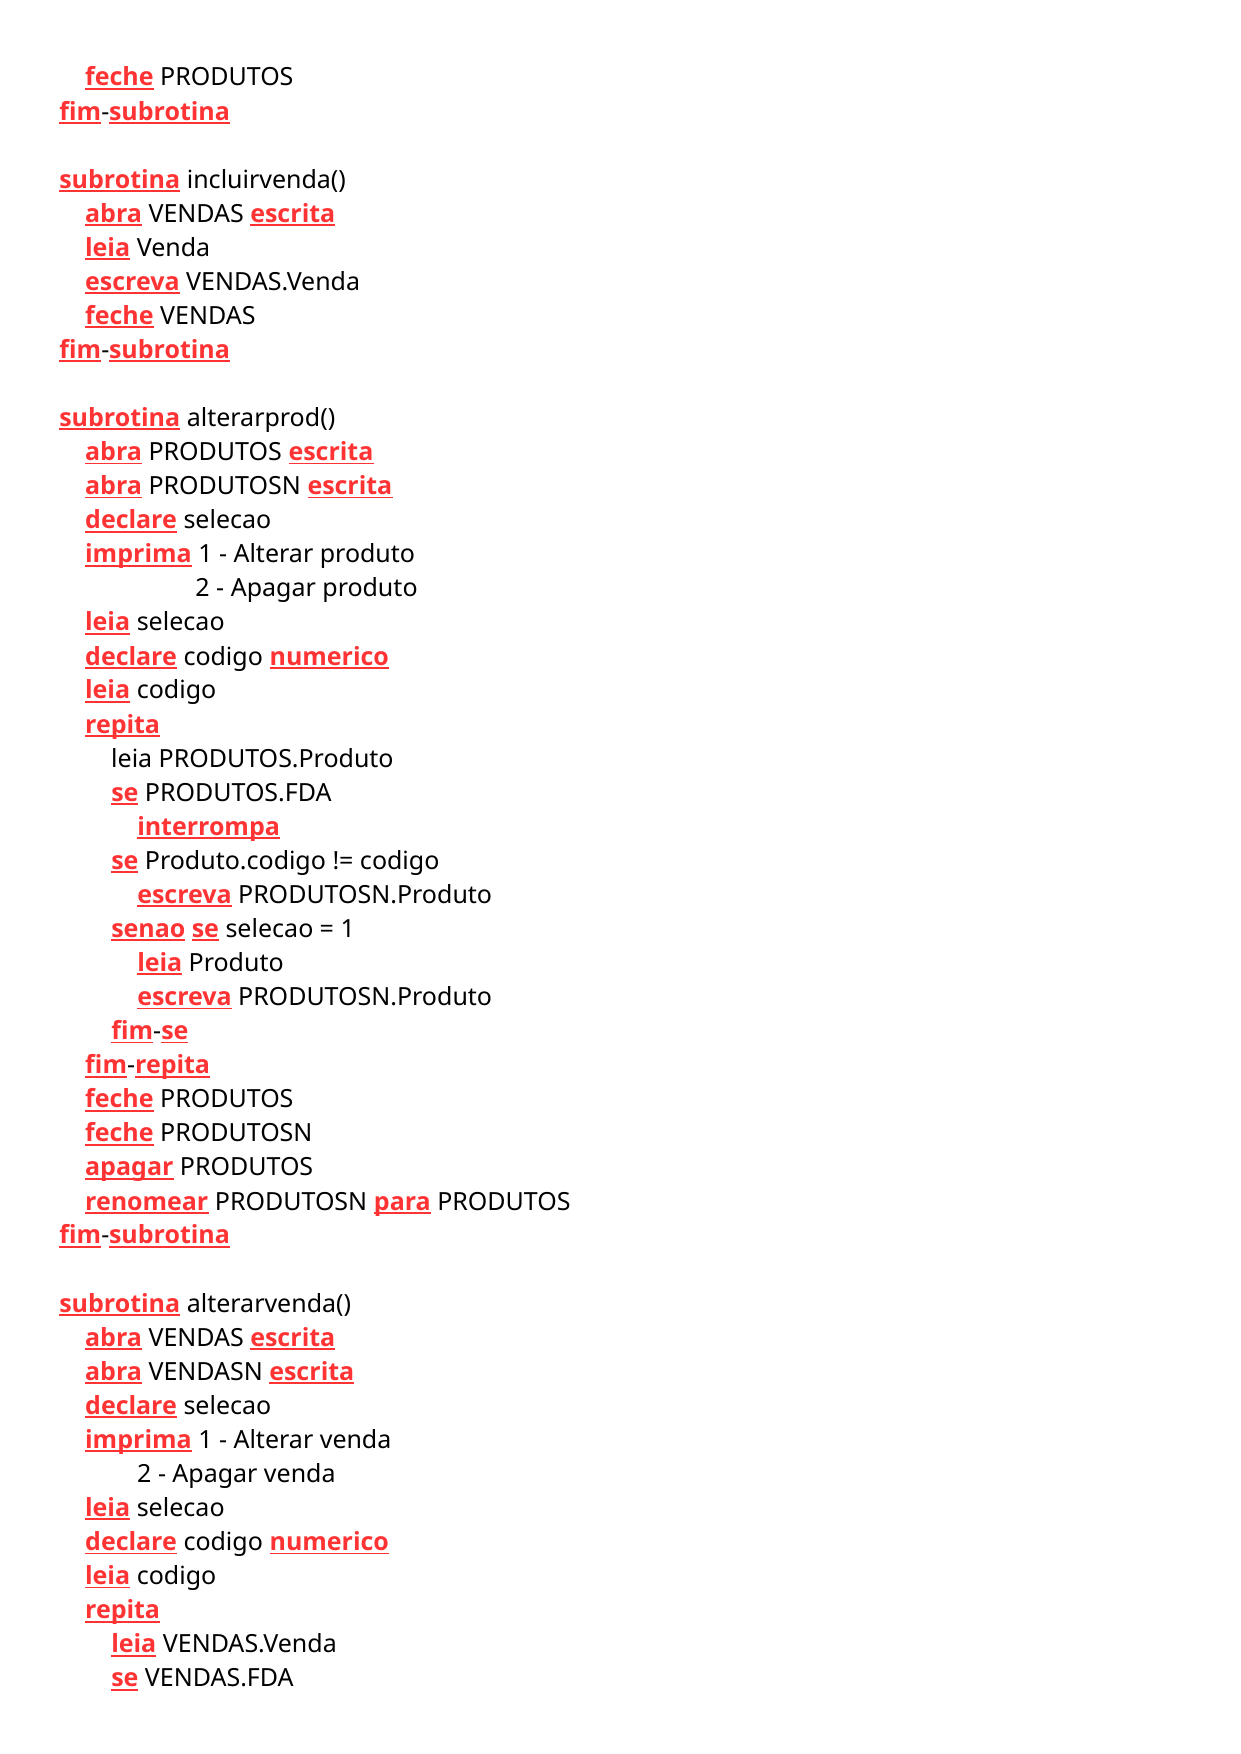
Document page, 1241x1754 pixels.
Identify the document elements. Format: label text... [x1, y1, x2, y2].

text se PRODUTOS.FDA [59, 774, 1181, 808]
text imprima 1 - Alterar produto [59, 536, 1181, 570]
text repita [59, 1592, 1181, 1626]
text 2 - Apagar venda [59, 1456, 1181, 1490]
text renomear PRODUTOSN para PRODUTOS [59, 1183, 1181, 1217]
text fim-se [59, 1013, 1181, 1047]
text interrompa [59, 808, 1181, 842]
text leia selecao [59, 1490, 1181, 1524]
text fim-subrotina [59, 1217, 1181, 1251]
text abra VENDASN escrita [59, 1353, 1181, 1387]
text abra VENDAS escrita [59, 195, 1181, 229]
text se Produto.codigo != codigo [59, 842, 1181, 877]
text leia codigo [59, 672, 1181, 706]
text feche PRODUTOS [59, 1081, 1181, 1115]
text subrotina alterarvenda() [59, 1285, 1181, 1319]
text feche PRODUTOS [59, 59, 1181, 93]
text leia Produto [59, 945, 1181, 979]
text escreva VENDAS.Venda [59, 263, 1181, 297]
text se VENDAS.FDA [59, 1660, 1181, 1694]
text leia selecao [59, 604, 1181, 638]
text escreva PRODUTOSN.Produto [59, 877, 1181, 911]
text fim-subrotina [59, 93, 1181, 127]
text leia PRODUTOS.Produto [59, 740, 1181, 774]
text imprima 1 - Alterar venda [59, 1422, 1181, 1456]
text feche PRODUTOSN [59, 1115, 1181, 1149]
text 2 - Apagar produto [59, 570, 1181, 604]
text subrotina incluirvenda() [59, 161, 1181, 195]
text abra PRODUTOS escrita [59, 434, 1181, 468]
text repita [59, 706, 1181, 740]
text declare selecao [59, 1387, 1181, 1422]
text subrotina alterarprod() [59, 400, 1181, 434]
text declare codigo numerico [59, 1524, 1181, 1558]
text apagar PRODUTOS [59, 1149, 1181, 1183]
text escreva PRODUTOSN.Produto [59, 979, 1181, 1013]
text leia Venda [59, 229, 1181, 263]
text leia VENDAS.Venda [59, 1626, 1181, 1660]
text declare selecao [59, 502, 1181, 536]
text leia codigo [59, 1558, 1181, 1592]
text fim-repita [59, 1047, 1181, 1081]
text fim-subrotina [59, 332, 1181, 366]
text abra VENDAS escrita [59, 1319, 1181, 1353]
text feche VENDAS [59, 297, 1181, 332]
text abra PRODUTOSN escrita [59, 468, 1181, 502]
text senao se selecao = 1 [59, 911, 1181, 945]
text declare codigo numerico [59, 638, 1181, 672]
